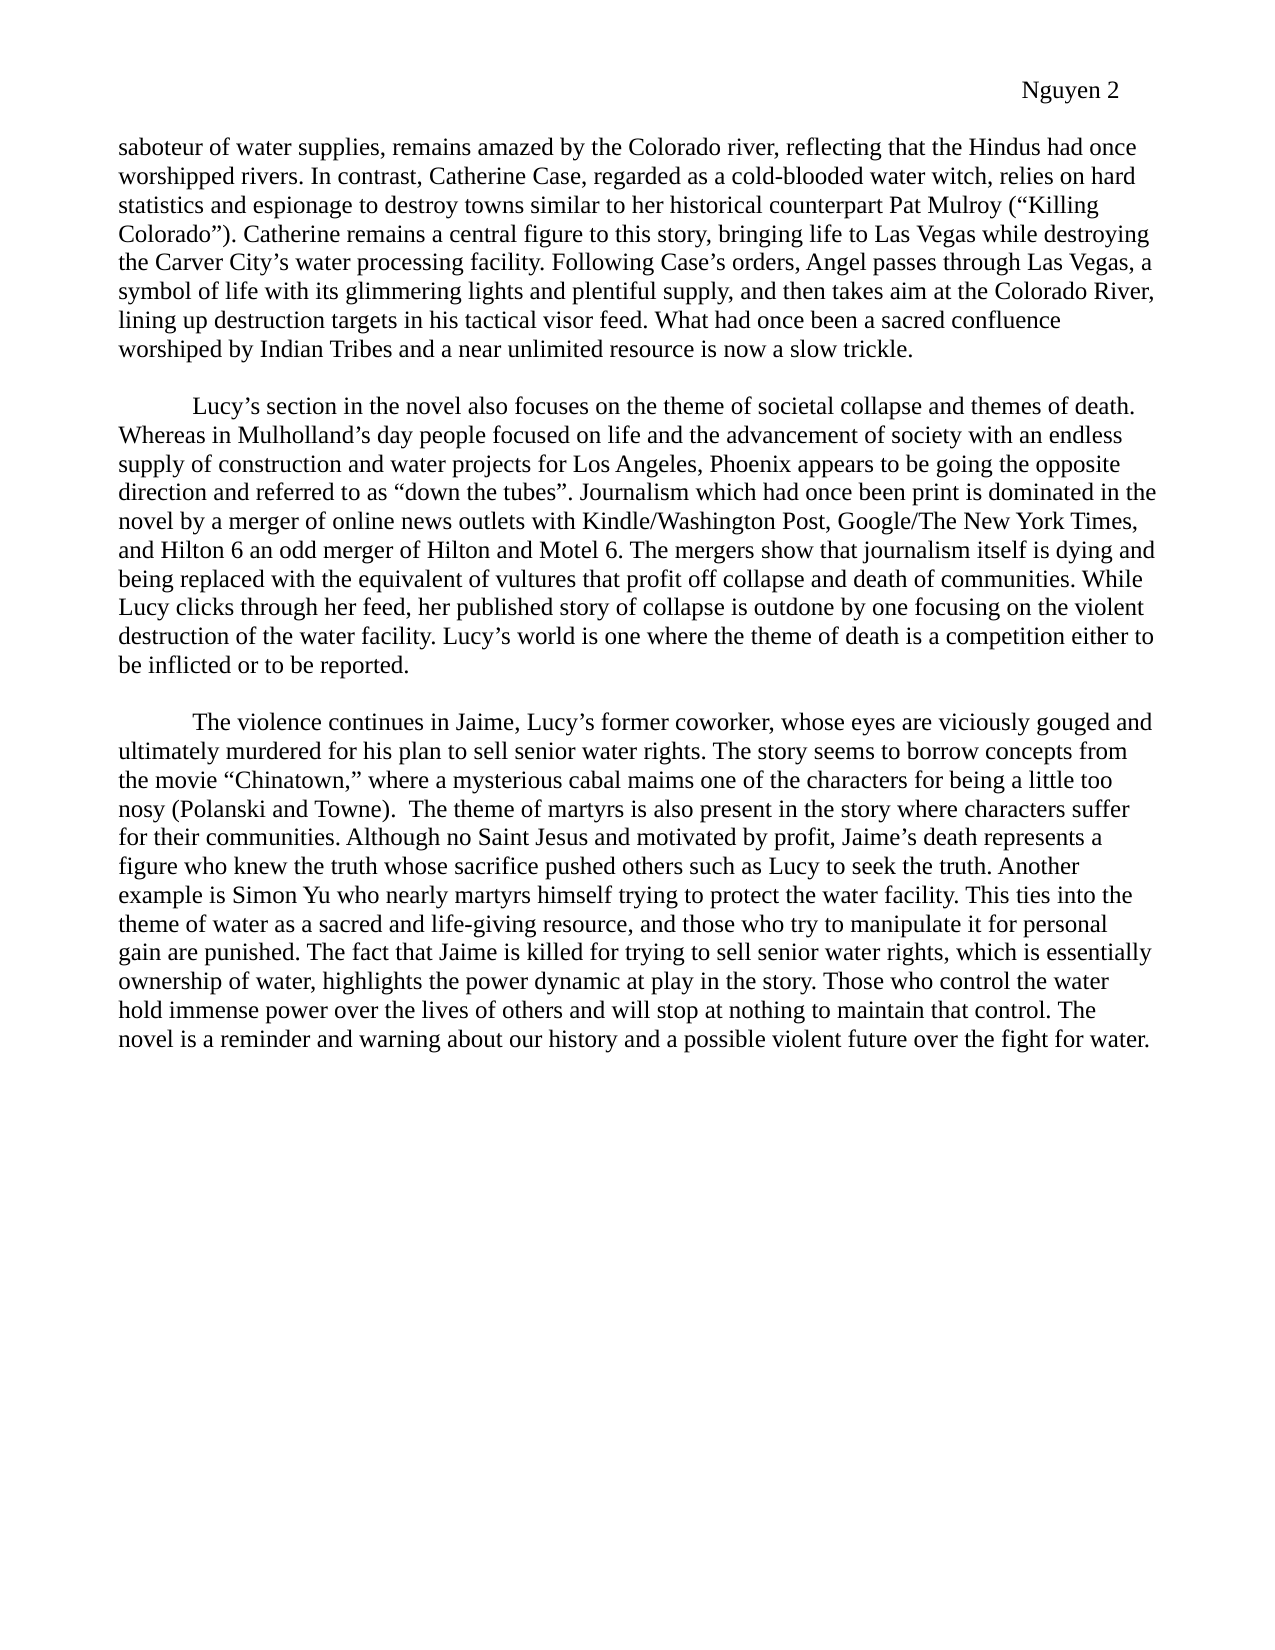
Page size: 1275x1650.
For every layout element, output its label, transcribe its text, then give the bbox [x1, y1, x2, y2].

text The violence continues in Jaime, Lucy’s former coworker, whose eyes are viciously gouged and ultimately murdered for his plan to sell senior water rights. The story seems to borrow concepts from the movie “Chinatown,” where a mysterious cabal maims one of the characters for being a little too nosy (Polanski and Towne). The theme of martyrs is also present in the story where characters suffer for their communities. Although no Saint Jesus and motivated by profit, Jaime’s death represents a figure who knew the truth whose sacrifice pushed others such as Lucy to seek the truth. Another example is Simon Yu who nearly martyrs himself trying to protect the water facility. This ties into the theme of water as a sacred and life-giving resource, and those who try to manipulate it for personal gain are punished. The fact that Jaime is killed for trying to sell senior water rights, which is essentially ownership of water, highlights the power dynamic at play in the story. Those who control the water hold immense power over the lives of others and will stop at nothing to maintain that control. The novel is a reminder and warning about our history and a possible violent future over the fight for water. [118, 707, 1157, 1052]
text Lucy’s section in the novel also focuses on the theme of societal collapse and themes of death. Whereas in Mulholland’s day people focused on life and the advancement of society with an endless supply of construction and water projects for Los Angeles, Phoenix appears to be going the opposite direction and referred to as “down the tubes”. Journalism which had once been print is dominated in the novel by a merger of online news outlets with Kindle/Washington Post, Google/The New York Times, and Hilton 6 an odd merger of Hilton and Motel 6. The mergers show that journalism itself is dying and being replaced with the equivalent of vultures that profit off collapse and death of communities. While Lucy clicks through her feed, her published story of collapse is outdone by one focusing on the violent destruction of the water facility. Lucy’s world is one where the theme of death is a competition either to be inflicted or to be reported. [118, 391, 1157, 679]
text saboteur of water supplies, remains amazed by the Colorado river, reflecting that the Hindus had once worshipped rivers. In contrast, Catherine Case, regarded as a cold-blooded water witch, relies on hard statistics and espionage to destroy towns similar to her historical counterpart Pat Mulroy (“Killing Colorado”). Catherine remains a central figure to this story, bringing life to Las Vegas while destroying the Carver City’s water processing facility. Following Case’s orders, Angel passes through Las Vegas, a symbol of life with its glimmering lights and plentiful supply, and then takes aim at the Colorado River, lining up destruction targets in his tactical visor feed. What had once been a sacred confluence worshiped by Indian Tribes and a near unlimited resource is now a slow trickle. [118, 132, 1157, 362]
